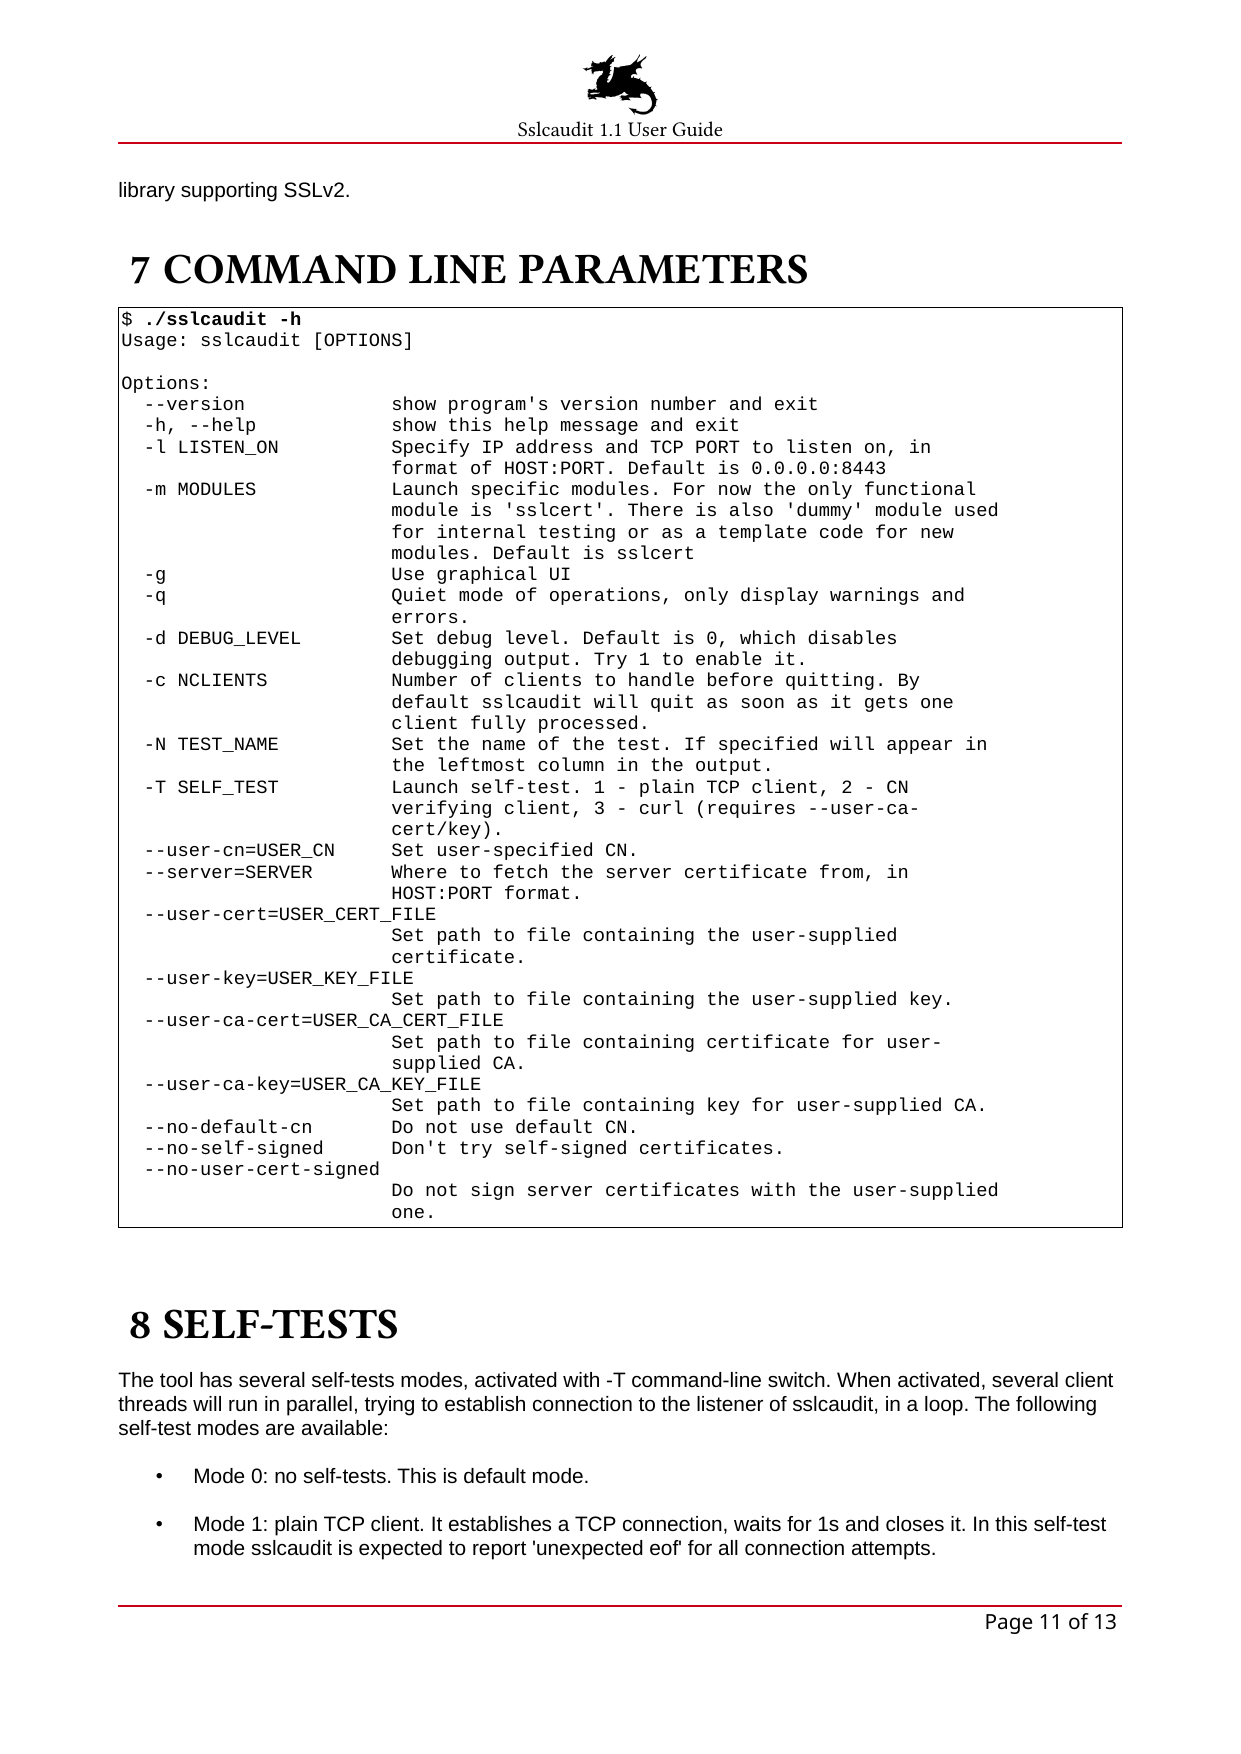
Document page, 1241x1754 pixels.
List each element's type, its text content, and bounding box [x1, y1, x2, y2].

text certificate. [119, 944, 1122, 966]
text -N TEST_NAME Set the name of the test. If specified will appear in [119, 732, 1122, 753]
text -l LISTEN_ON Specify IP address and TCP PORT to listen on, in [119, 434, 1122, 456]
text one. [119, 1199, 1122, 1227]
text -q Quiet mode of operations, only display warnings and [119, 583, 1122, 604]
text client fully processed. [119, 711, 1122, 732]
text Set path to file containing key for user-supplied CA. [119, 1093, 1122, 1114]
text --user-ca-key=USER_CA_KEY_FILE [119, 1072, 1122, 1093]
subtitle SELF-TESTS [118, 1300, 1122, 1349]
text -m MODULES Launch specific modules. For now the only functional [119, 477, 1122, 498]
text The tool has several self-tests modes, activated with -T command-line switch. When activated, several client threads will run in parallel, trying to establish connection to the listener of sslcaudit, in a loop. The following self-test modes are available: [118, 1367, 1122, 1439]
text --user-cn=USER_CN Set user-specified CN. [119, 838, 1122, 859]
text format of HOST:PORT. Default is 0.0.0.0:8443 [119, 456, 1122, 477]
text HOST:PORT format. [119, 881, 1122, 902]
text --no-user-cert-signed [119, 1157, 1122, 1178]
text Set path to file containing certificate for user- [119, 1029, 1122, 1051]
text -T SELF_TEST Launch self-test. 1 - plain TCP client, 2 - CN [119, 774, 1122, 796]
text cert/key). [119, 817, 1122, 838]
picture [582, 54, 658, 115]
text module is 'sslcert'. There is also 'dummy' module used [119, 498, 1122, 519]
text --user-cert=USER_CERT_FILE [119, 902, 1122, 923]
text Set path to file containing the user-supplied key. [119, 987, 1122, 1008]
text modules. Default is sslcert [119, 541, 1122, 562]
subtitle COMMAND LINE PARAMETERS [118, 245, 1122, 294]
text the leftmost column in the output. [119, 753, 1122, 774]
text --user-key=USER_KEY_FILE [119, 966, 1122, 987]
text Do not sign server certificates with the user-supplied [119, 1178, 1122, 1199]
text --no-self-signed Don't try self-signed certificates. [119, 1136, 1122, 1157]
text errors. [119, 604, 1122, 626]
list Mode 0: no self-tests. This is default mode. [156, 1463, 1122, 1487]
text --version show program's version number and exit [119, 392, 1122, 413]
text --no-default-cn Do not use default CN. [119, 1114, 1122, 1136]
text -d DEBUG_LEVEL Set debug level. Default is 0, which disables [119, 626, 1122, 647]
text $ ./sslcaudit -h [119, 308, 1122, 328]
text supplied CA. [119, 1051, 1122, 1072]
text --server=SERVER Where to fetch the server certificate from, in [119, 859, 1122, 881]
text Options: [119, 371, 1122, 392]
text -h, --help show this help message and exit [119, 413, 1122, 434]
text -c NCLIENTS Number of clients to handle before quitting. By [119, 668, 1122, 689]
text Usage: sslcaudit [OPTIONS] [119, 328, 1122, 352]
text verifying client, 3 - curl (requires --user-ca- [119, 796, 1122, 817]
text library supporting SSLv2. [118, 178, 1122, 202]
text for internal testing or as a template code for new [119, 519, 1122, 541]
text default sslcaudit will quit as soon as it gets one [119, 689, 1122, 711]
list Mode 1: plain TCP client. It establishes a TCP connection, waits for 1s and closes it. In this self-test mode sslcaudit is expected to report 'unexpected eof' for all connection attempts. [156, 1512, 1122, 1559]
text debugging output. Try 1 to enable it. [119, 647, 1122, 668]
text --user-ca-cert=USER_CA_CERT_FILE [119, 1008, 1122, 1029]
text -g Use graphical UI [119, 562, 1122, 583]
text Set path to file containing the user-supplied [119, 923, 1122, 944]
